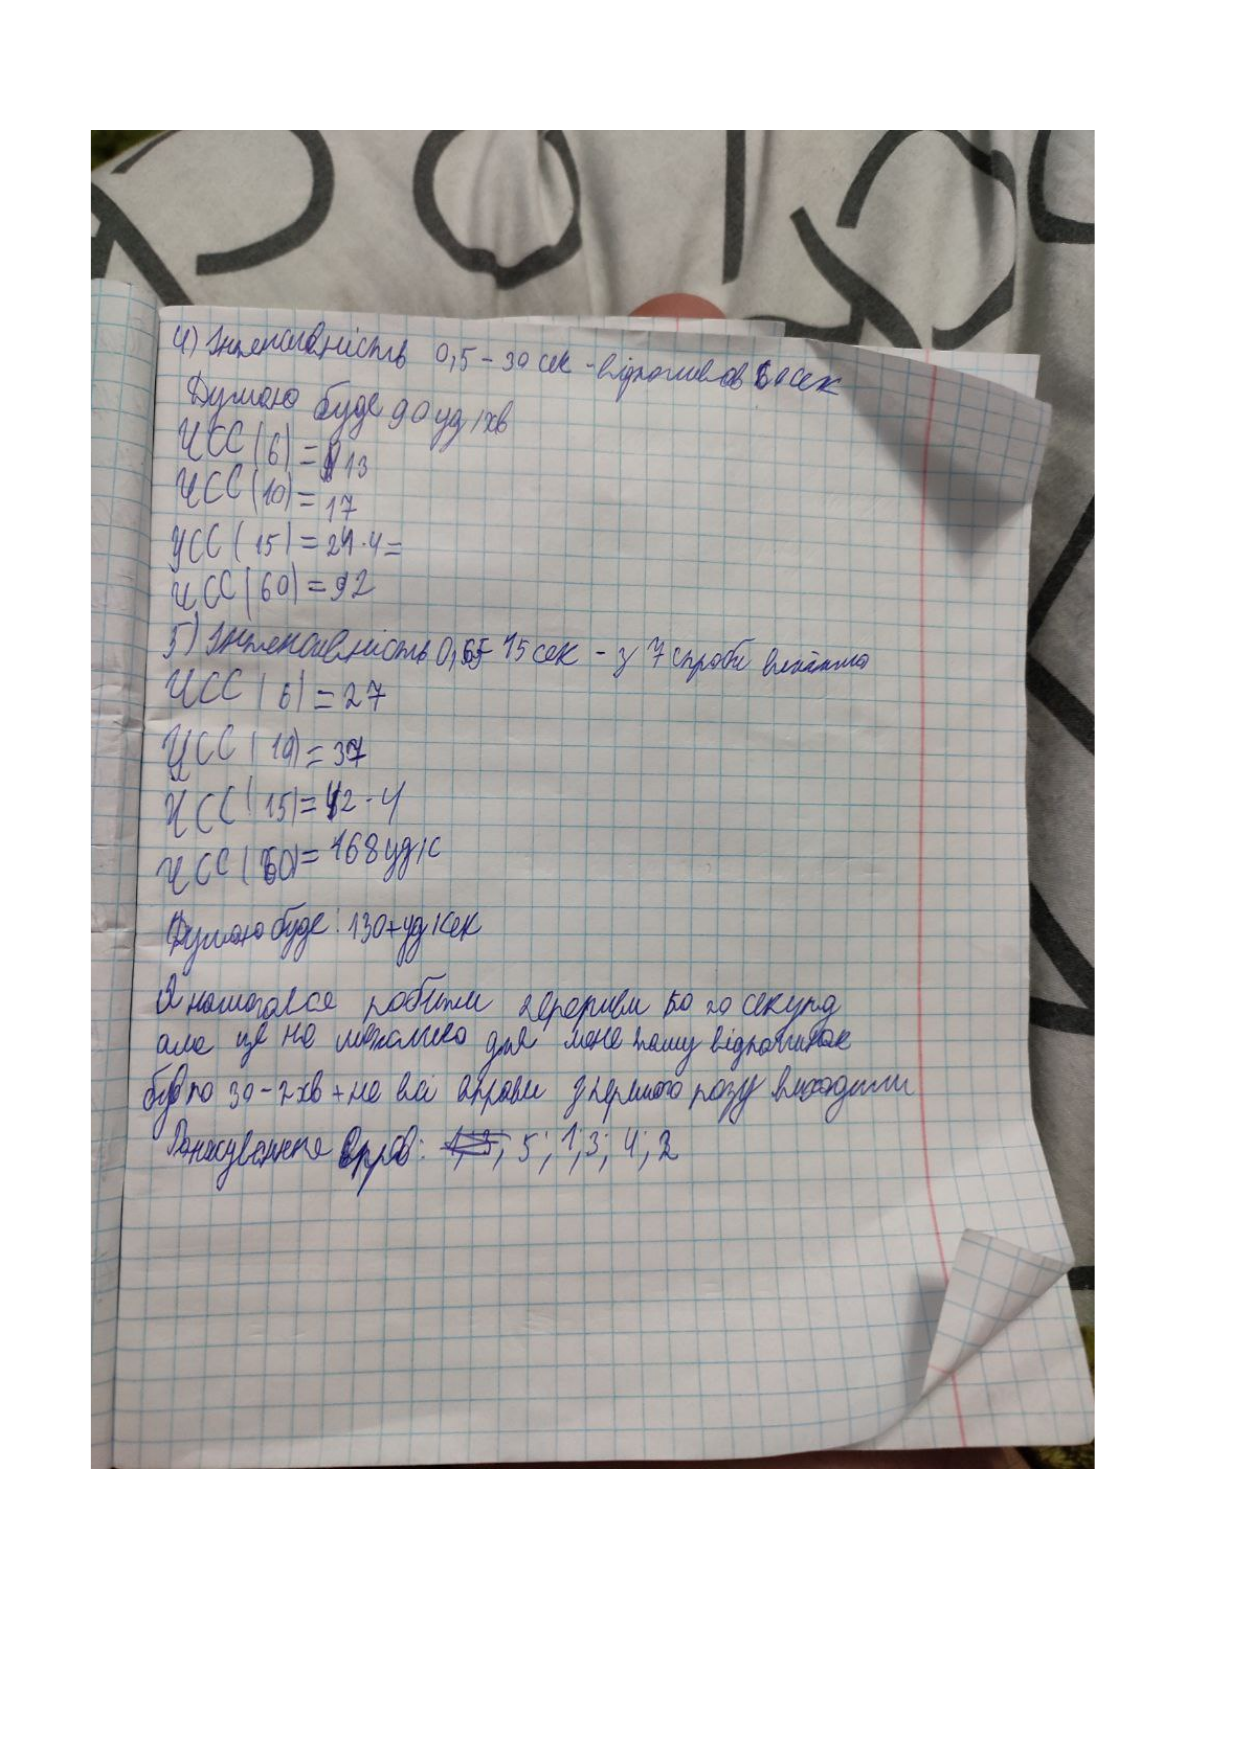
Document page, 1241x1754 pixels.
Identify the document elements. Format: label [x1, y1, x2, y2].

picture [90, 130, 1095, 1469]
